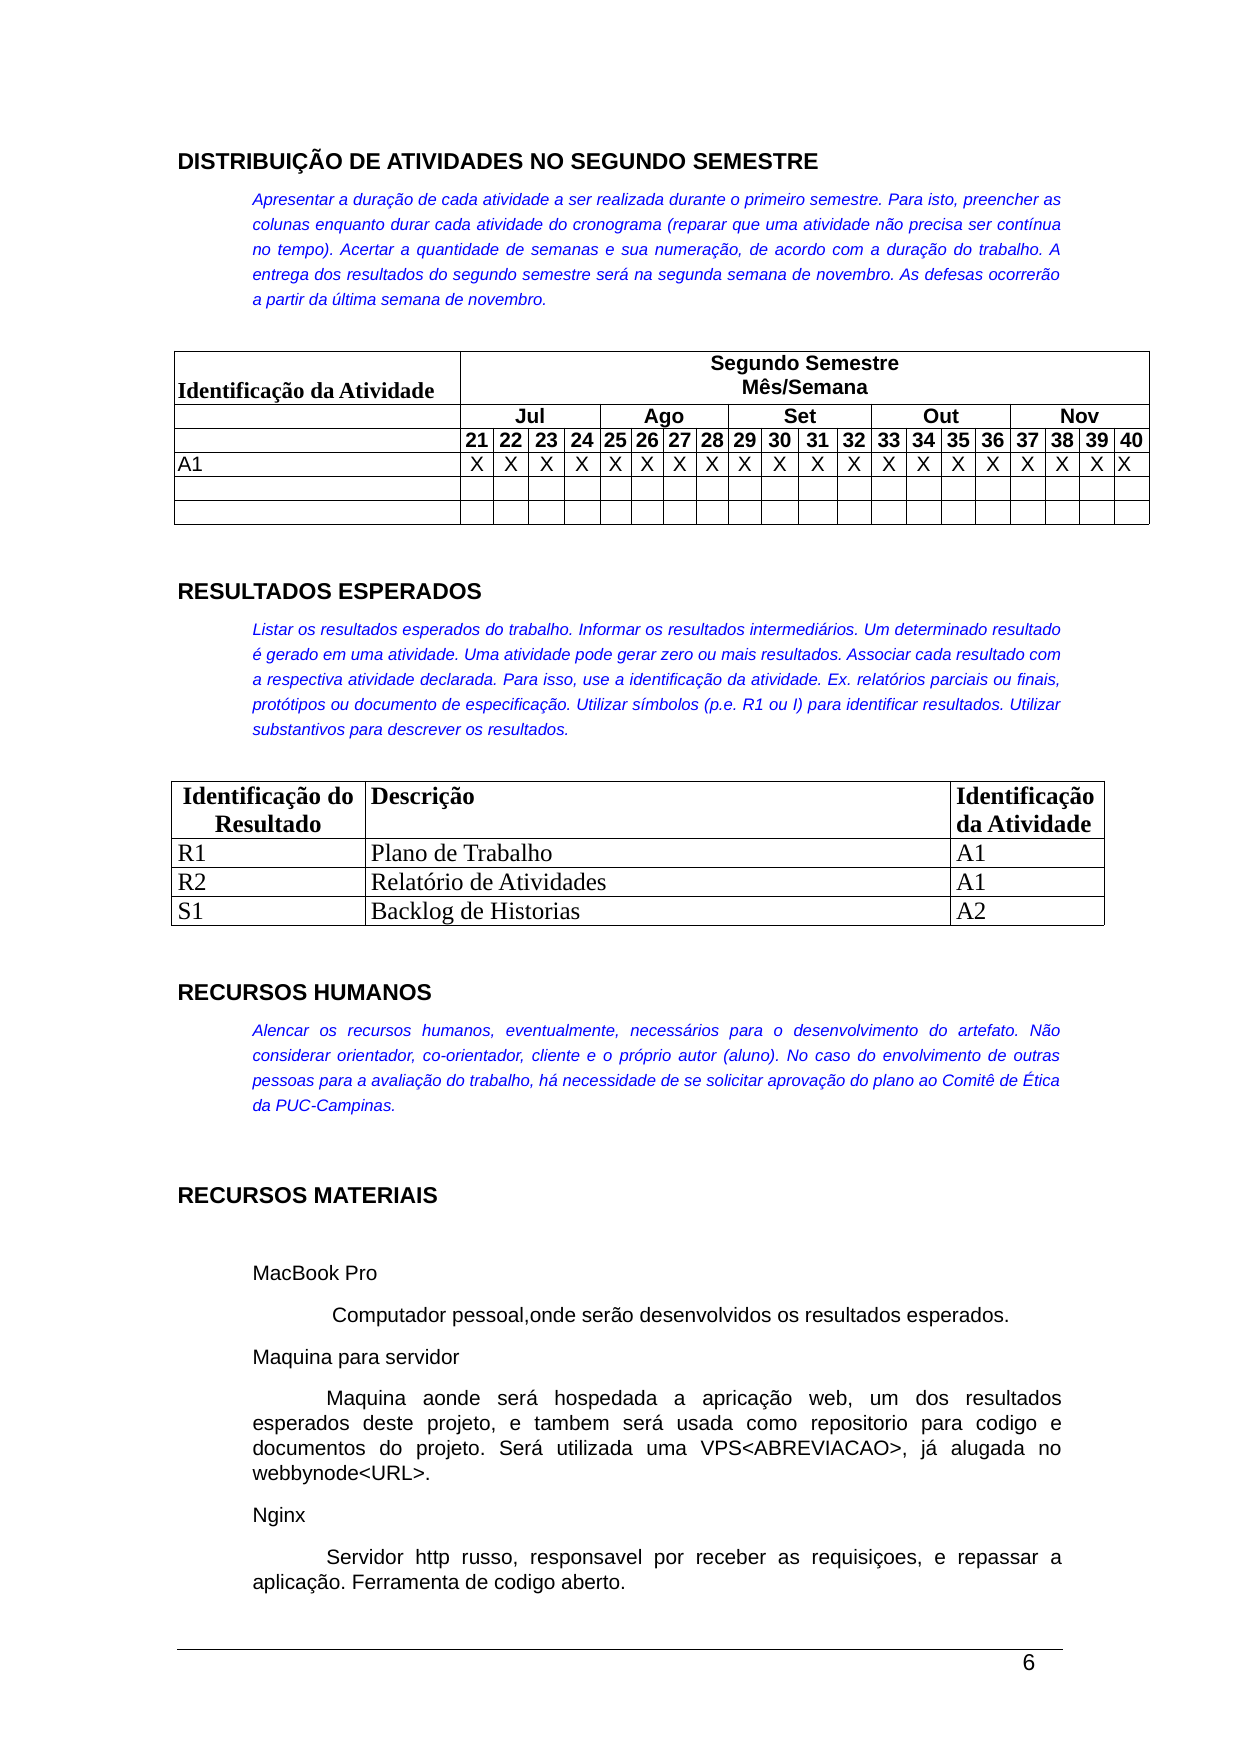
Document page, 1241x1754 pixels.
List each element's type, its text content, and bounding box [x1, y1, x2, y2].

table_cell [976, 477, 1010, 500]
table_cell 25 [601, 429, 631, 452]
table_cell X [1080, 453, 1114, 476]
table_cell X [494, 453, 528, 476]
table_cell Plano de Trabalho [366, 839, 950, 867]
table_cell X [976, 453, 1010, 476]
table_cell Nov [1011, 405, 1149, 427]
table_cell [1011, 477, 1045, 500]
table_cell X [872, 453, 906, 476]
subtitle Recursos Materiais [177, 1182, 1063, 1208]
table_cell 23 [529, 429, 564, 452]
table_cell 36 [976, 429, 1010, 452]
table_cell [838, 501, 871, 524]
table_cell X [1011, 453, 1045, 476]
table_cell [907, 477, 941, 500]
table_cell 28 [697, 429, 728, 452]
table_cell 37 [1011, 429, 1045, 452]
table_cell 22 [494, 429, 528, 452]
table_cell X [461, 453, 493, 476]
table_cell X [632, 453, 663, 476]
table_cell 35 [942, 429, 975, 452]
table_cell [529, 501, 564, 524]
table_cell [762, 501, 798, 524]
table_cell [175, 429, 460, 452]
table_cell Ago [601, 405, 728, 427]
table_header Identificação do Resultado [172, 782, 365, 838]
table_cell [529, 477, 564, 500]
table_cell S1 [172, 897, 365, 925]
table_cell R2 [172, 868, 365, 896]
table_cell 40 [1115, 429, 1149, 452]
text Maquina aonde será hospedada a apricação web, um dos resultados esperados deste projeto, e tambem será usada como repositorio para codigo e documentos do projeto. Será utilizada uma VPS<ABREVIACAO>, já alugada no webbynode<URL>. [252, 1385, 1063, 1485]
text Apresentar a duração de cada atividade a ser realizada durante o primeiro semestre. Para isto, preencher as colunas enquanto durar cada atividade do cronograma (reparar que uma atividade não precisa ser contínua no tempo). Acertar a quantidade de semanas e sua numeração, de acordo com a duração do trabalho. A entrega dos resultados do segundo semestre será na segunda semana de novembro. As defesas ocorrerão a partir da última semana de novembro. [252, 184, 1063, 309]
table_cell [907, 501, 941, 524]
table_cell [565, 477, 600, 500]
table_cell [632, 501, 663, 524]
table_cell Out [872, 405, 1010, 427]
text Alencar os recursos humanos, eventualmente, necessários para o desenvolvimento do artefato. Não considerar orientador, co-orientador, cliente e o próprio autor (aluno). No caso do envolvimento de outras pessoas para a avaliação do trabalho, há necessidade de se solicitar aprovação do plano ao Comitê de Ética da PUC-Campinas. [252, 1015, 1063, 1115]
subtitle Recursos Humanos [177, 979, 1063, 1005]
table_cell 26 [632, 429, 663, 452]
table_cell X [729, 453, 761, 476]
table_cell [838, 477, 871, 500]
table_cell X [762, 453, 798, 476]
table_cell 30 [762, 429, 798, 452]
table_cell [601, 501, 631, 524]
table_cell [1046, 501, 1079, 524]
table_cell [697, 501, 728, 524]
text MacBook Pro [252, 1260, 1063, 1285]
table_cell [872, 477, 906, 500]
table_cell 24 [565, 429, 600, 452]
table_cell [494, 501, 528, 524]
table_header Segundo Semestre Mês/Semana [461, 352, 1149, 403]
table_cell 27 [664, 429, 696, 452]
table_cell R1 [172, 839, 365, 867]
table_cell [872, 501, 906, 524]
table_cell [632, 477, 663, 500]
table_header Identificação da Atividade [951, 782, 1104, 838]
table_cell [1046, 477, 1079, 500]
table_cell 33 [872, 429, 906, 452]
table_cell X [1046, 453, 1079, 476]
table_cell [664, 501, 696, 524]
table_cell X [907, 453, 941, 476]
table_cell A1 [175, 453, 460, 476]
table_cell A2 [951, 897, 1104, 925]
table_cell [175, 501, 460, 524]
table_cell [762, 477, 798, 500]
table_header Descrição [366, 782, 950, 838]
table_cell X [942, 453, 975, 476]
table_cell X [1115, 453, 1149, 476]
table_cell [697, 477, 728, 500]
table_cell X [697, 453, 728, 476]
table_cell Backlog de Historias [366, 897, 950, 925]
table_cell Jul [461, 405, 600, 427]
table_cell X [799, 453, 837, 476]
table_cell A1 [951, 868, 1104, 896]
table_cell [942, 477, 975, 500]
table_header Identificação da Atividade [175, 352, 460, 403]
table_cell [1080, 477, 1114, 500]
table_cell 32 [838, 429, 871, 452]
subtitle DISTRIBUIÇÃO DE ATIVIDADES No segundo Semestre [177, 148, 1063, 174]
table_cell [976, 501, 1010, 524]
subtitle Resultados Esperados [177, 578, 1063, 604]
table_cell Set [729, 405, 871, 427]
table_cell 34 [907, 429, 941, 452]
table_cell [799, 501, 837, 524]
table_cell [1115, 477, 1149, 500]
table_cell [175, 477, 460, 500]
table_cell Relatório de Atividades [366, 868, 950, 896]
table_cell X [601, 453, 631, 476]
text Nginx [252, 1502, 1063, 1527]
table_cell [494, 477, 528, 500]
table_cell [729, 477, 761, 500]
table_cell 31 [799, 429, 837, 452]
table_cell 38 [1046, 429, 1079, 452]
table_cell 21 [461, 429, 493, 452]
table_cell A1 [951, 839, 1104, 867]
text Computador pessoal,onde serão desenvolvidos os resultados esperados. [252, 1302, 1063, 1327]
table_cell [729, 501, 761, 524]
table_cell [1080, 501, 1114, 524]
table_cell [1115, 501, 1149, 524]
table_cell [942, 501, 975, 524]
table_cell [1011, 501, 1045, 524]
table_cell [664, 477, 696, 500]
table_cell X [565, 453, 600, 476]
table_cell [601, 477, 631, 500]
text Listar os resultados esperados do trabalho. Informar os resultados intermediários. Um determinado resultado é gerado em uma atividade. Uma atividade pode gerar zero ou mais resultados. Associar cada resultado com a respectiva atividade declarada. Para isso, use a identificação da atividade. Ex. relatórios parciais ou finais, protótipos ou documento de especificação. Utilizar símbolos (p.e. R1 ou I) para identificar resultados. Utilizar substantivos para descrever os resultados. [252, 614, 1063, 739]
table_cell 39 [1080, 429, 1114, 452]
table_cell X [838, 453, 871, 476]
text Maquina para servidor [252, 1343, 1063, 1368]
table_cell [461, 477, 493, 500]
table_cell [799, 477, 837, 500]
table_cell [565, 501, 600, 524]
text Servidor http russo, responsavel por receber as requisiçoes, e repassar a aplicação. Ferramenta de codigo aberto. [252, 1543, 1063, 1593]
table_cell [461, 501, 493, 524]
table_cell 29 [729, 429, 761, 452]
table_cell X [664, 453, 696, 476]
table_cell [175, 405, 460, 427]
table_cell X [529, 453, 564, 476]
